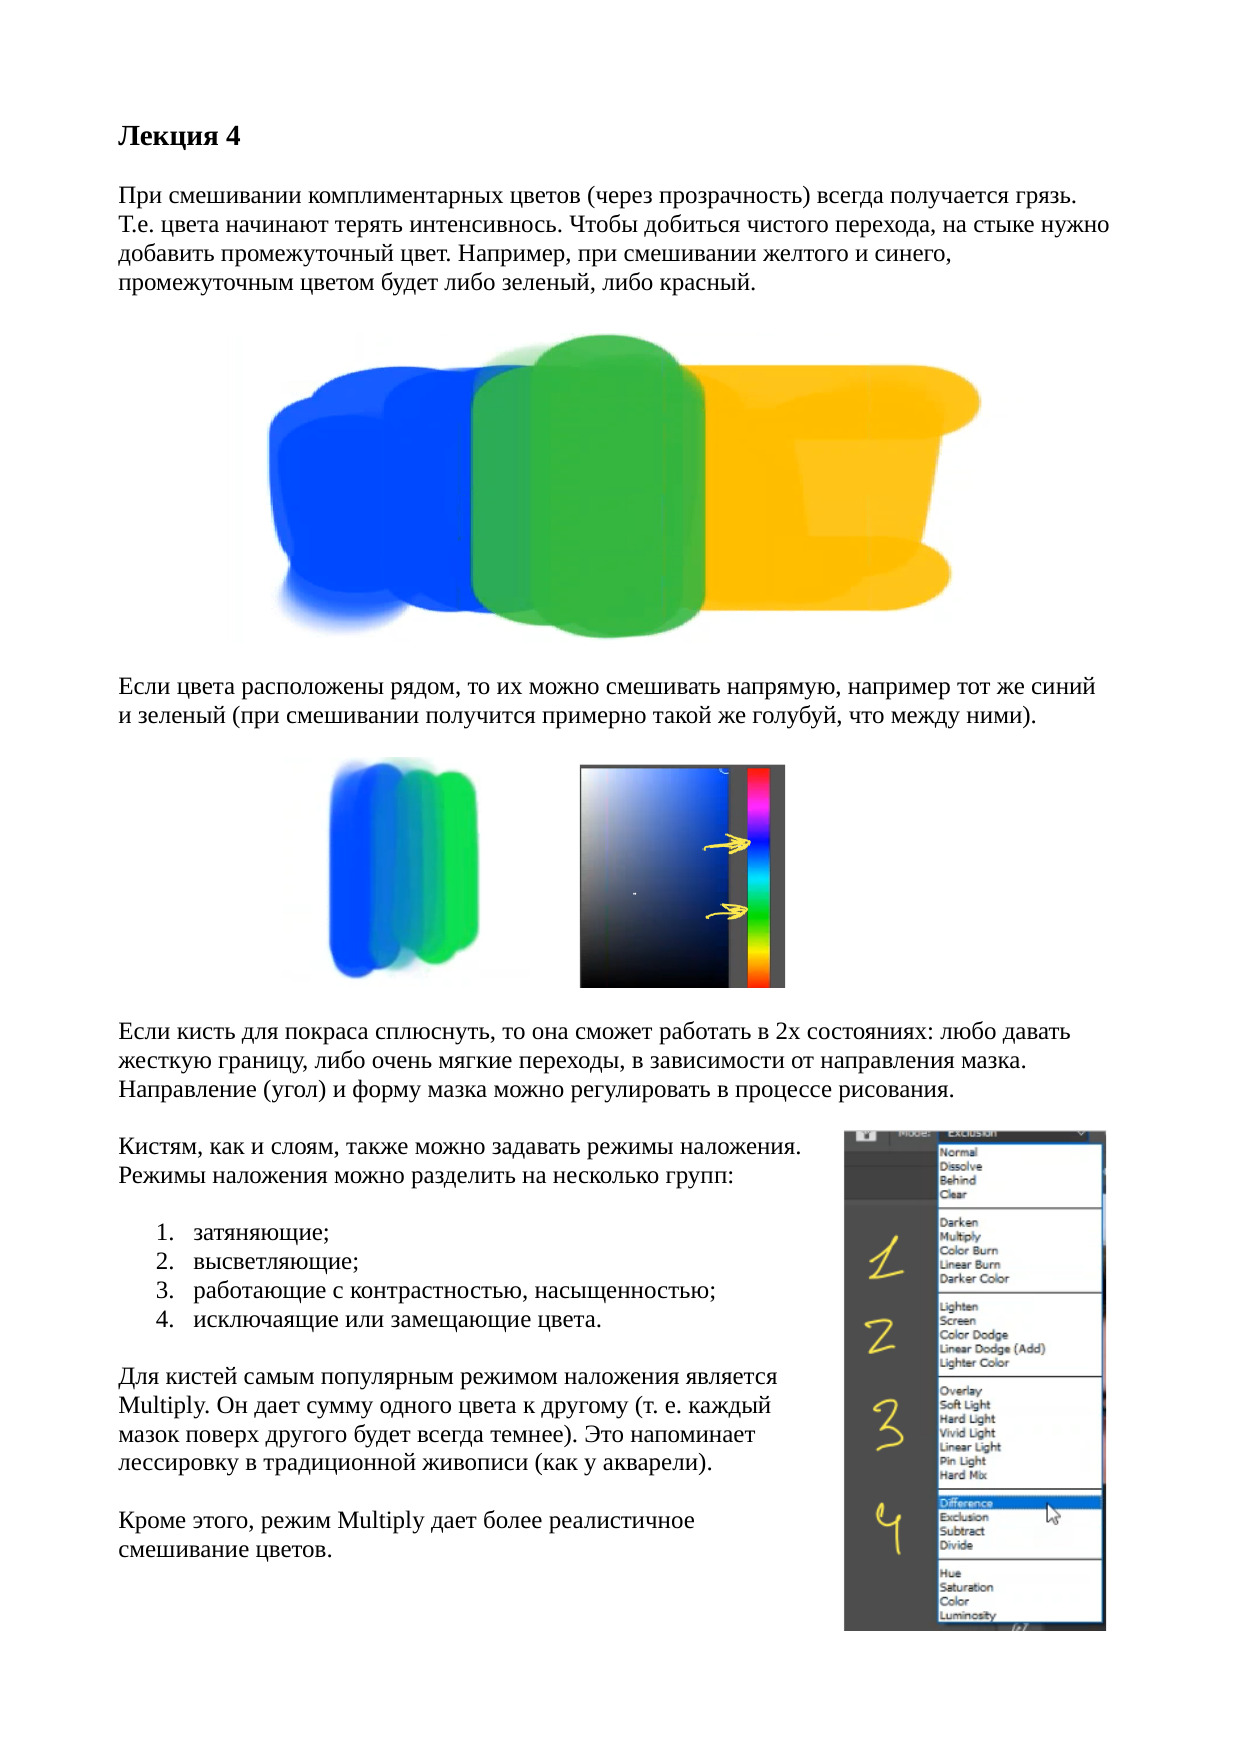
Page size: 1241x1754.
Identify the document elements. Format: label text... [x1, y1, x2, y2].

text Направление (угол) и форму мазка можно регулировать в процессе рисования. [118, 1074, 1122, 1102]
text Т.е. цвета начинают терять интенсивнось. Чтобы добиться чистого перехода, на стыке нужно добавить промежуточный цвет. Например, при смешивании желтого и синего, промежуточным цветом будет либо зеленый, либо красный. [118, 209, 1122, 295]
text Если цвета расположены рядом, то их можно смешивать напрямую, например тот же синий [118, 671, 1122, 700]
list [1107, 1217, 1122, 1246]
text Для кистей самым популярным режимом наложения является [118, 1361, 843, 1390]
text Если кисть для покраса сплюснуть, то она сможет работать в 2х состояниях: любо давать жесткую границу, либо очень мягкие переходы, в зависимости от направления мазка. [118, 1016, 1122, 1074]
text мазок поверх другого будет всегда темнее). Это напоминает [118, 1419, 843, 1447]
picture [843, 1130, 1107, 1631]
text При смешивании комплиментарных цветов (через прозрачность) всегда получается грязь. [118, 180, 1122, 209]
text Multiply. Он дает сумму одного цвета к другому (т. е. каждый [118, 1390, 843, 1419]
list затяняющие; [156, 1217, 843, 1246]
text и зеленый (при смешивании получится примерно такой же голубуй, что между ними). [118, 700, 1122, 729]
list работающие с контрастностью, насыщенностью; [156, 1275, 843, 1304]
picture [217, 333, 1023, 643]
picture [579, 764, 786, 988]
picture [282, 757, 530, 987]
text Кистям, как и слоям, также можно задавать режимы наложения. [118, 1131, 843, 1160]
text Лекция 4 [118, 118, 1122, 152]
list исключаящие или замещающие цвета. [156, 1304, 843, 1332]
text [1107, 1534, 1122, 1562]
text лессировку в традиционной живописи (как у акварели). [118, 1447, 843, 1476]
list [1107, 1246, 1122, 1275]
list высветляющие; [156, 1246, 843, 1275]
text Кроме этого, режим Multiply дает более реалистичное [118, 1505, 843, 1534]
text смешивание цветов. [118, 1534, 843, 1562]
text Режимы наложения можно разделить на несколько групп: [118, 1160, 843, 1189]
